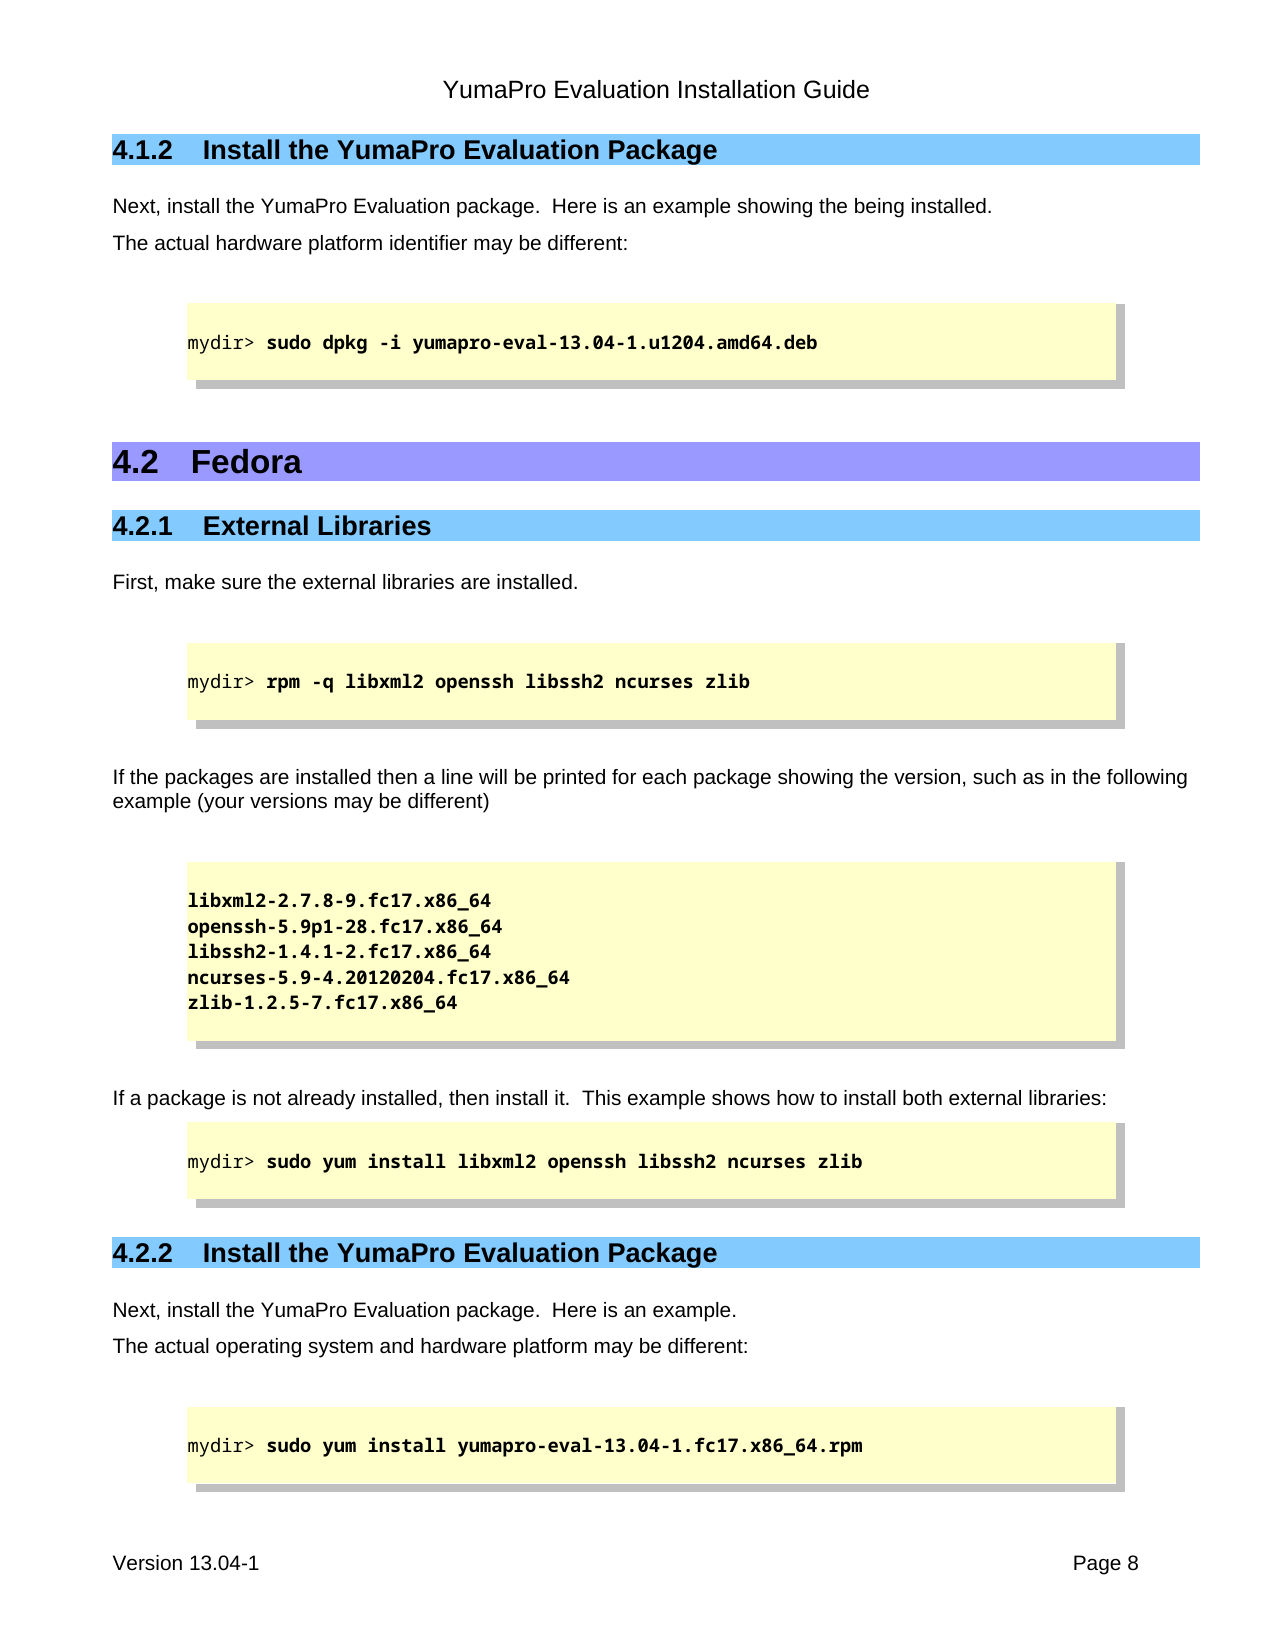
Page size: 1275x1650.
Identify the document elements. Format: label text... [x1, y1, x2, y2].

text libxml2-2.7.8-9.fc17.x86_64 [187, 887, 1116, 913]
subtitle Install the YumaPro Evaluation Package [112, 134, 1200, 165]
text mydir> sudo yum install yumapro-eval-13.04-1.fc17.x86_64.rpm [187, 1432, 1116, 1458]
text openssh-5.9p1-28.fc17.x86_64 [187, 913, 1116, 938]
text ncurses-5.9-4.20120204.fc17.x86_64 [187, 964, 1116, 989]
text If a package is not already installed, then install it. This example shows how to install both external libraries: [112, 1086, 1200, 1110]
text zlib-1.2.5-7.fc17.x86_64 [187, 989, 1116, 1015]
text First, make sure the external libraries are installed. [112, 570, 1200, 594]
subtitle External Libraries [112, 510, 1200, 541]
text mydir> sudo dpkg -i yumapro-eval-13.04-1.u1204.amd64.deb [187, 329, 1116, 354]
subtitle Install the YumaPro Evaluation Package [112, 1237, 1200, 1268]
text If the packages are installed then a line will be printed for each package showing the version, such as in the following example (your versions may be different) [112, 765, 1200, 813]
text The actual hardware platform identifier may be different: [112, 231, 1200, 254]
text mydir> sudo yum install libxml2 openssh libssh2 ncurses zlib [187, 1148, 1116, 1173]
text Next, install the YumaPro Evaluation package. Here is an example showing the being installed. [112, 194, 1200, 218]
text mydir> rpm -q libxml2 openssh libssh2 ncurses zlib [187, 669, 1116, 694]
subtitle Fedora [112, 442, 1200, 481]
text Next, install the YumaPro Evaluation package. Here is an example. [112, 1298, 1200, 1322]
text The actual operating system and hardware platform may be different: [112, 1334, 1200, 1358]
text libssh2-1.4.1-2.fc17.x86_64 [187, 938, 1116, 964]
